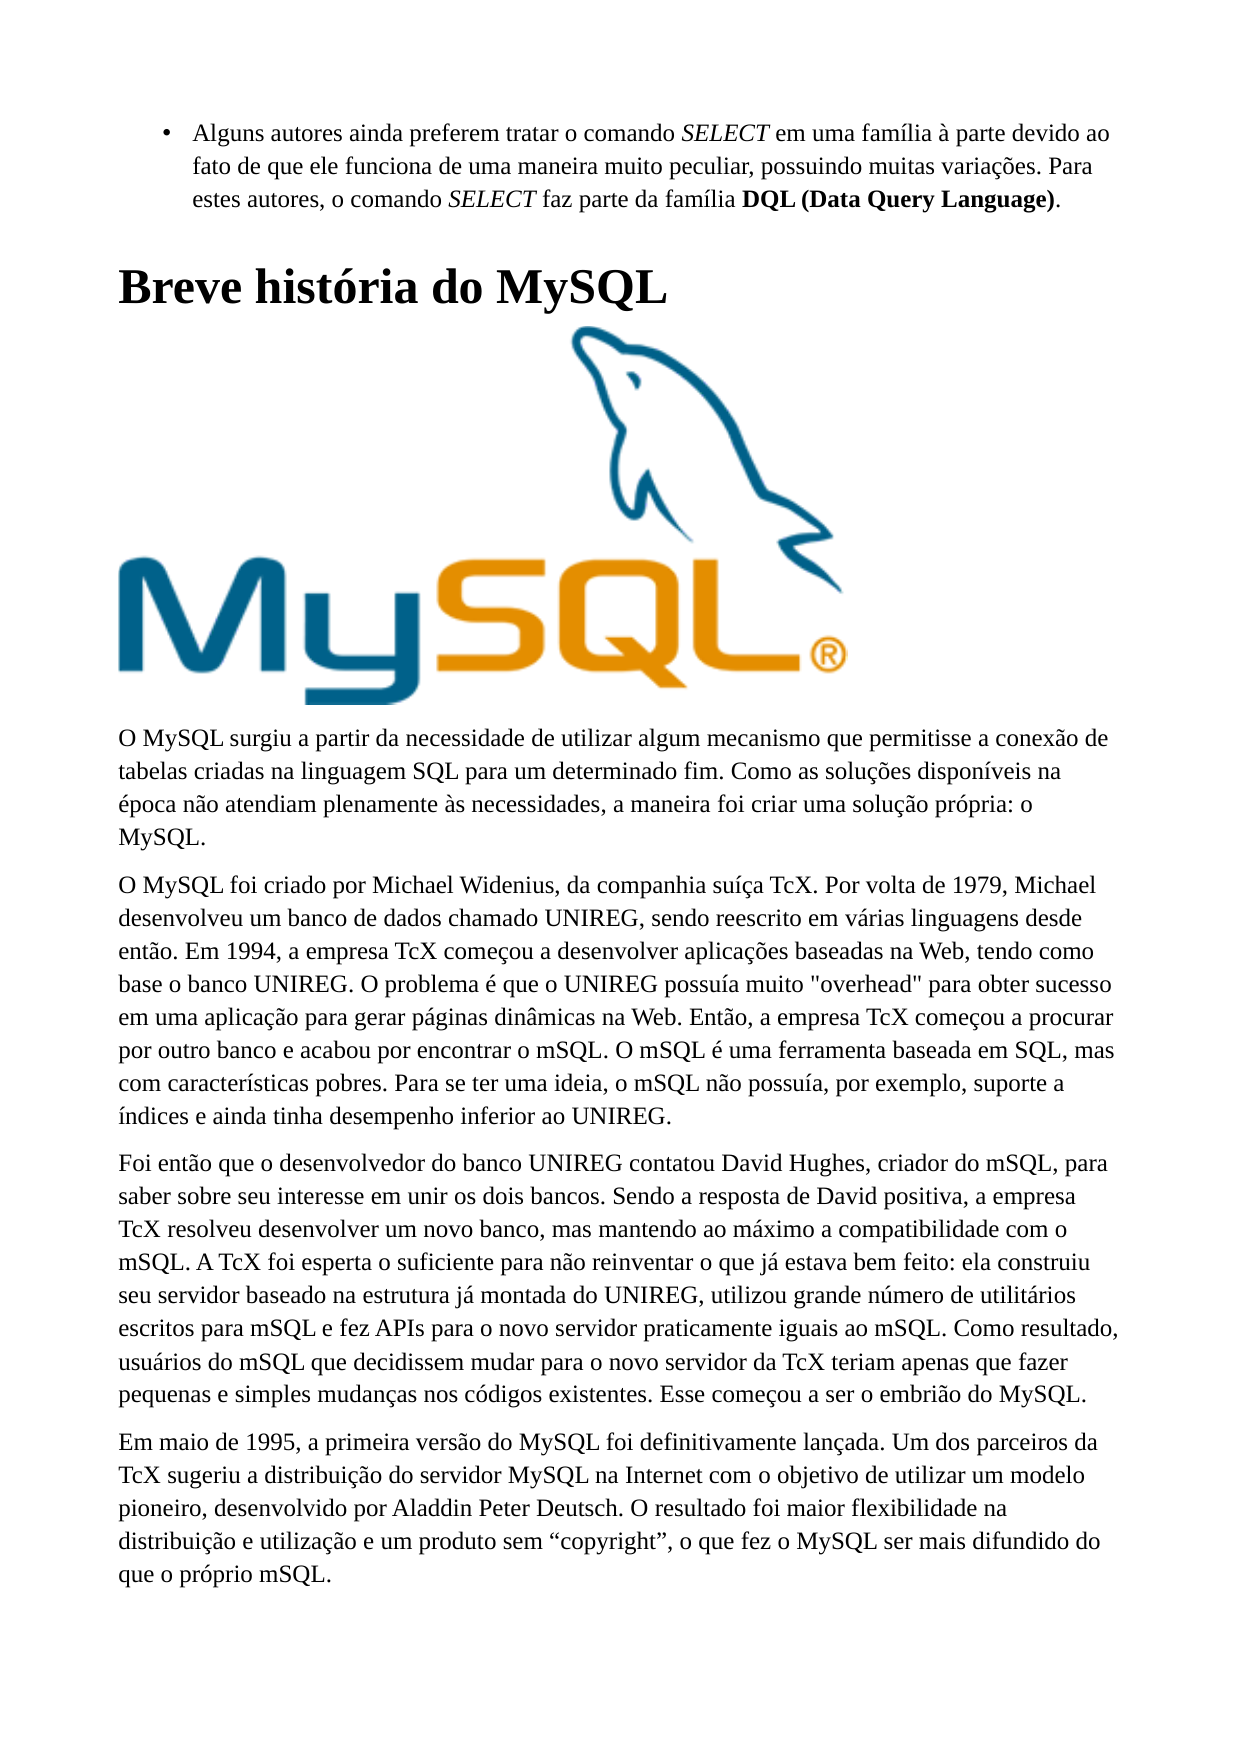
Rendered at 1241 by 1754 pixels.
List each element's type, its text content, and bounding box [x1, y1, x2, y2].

text Foi então que o desenvolvedor do banco UNIREG contatou David Hughes, criador do mSQL, para saber sobre seu interesse em unir os dois bancos. Sendo a resposta de David positiva, a empresa TcX resolveu desenvolver um novo banco, mas mantendo ao máximo a compatibilidade com o mSQL. A TcX foi esperta o suficiente para não reinventar o que já estava bem feito: ela construiu seu servidor baseado na estrutura já montada do UNIREG, utilizou grande número de utilitários escritos para mSQL e fez APIs para o novo servidor praticamente iguais ao mSQL. Como resultado, usuários do mSQL que decidissem mudar para o novo servidor da TcX teriam apenas que fazer pequenas e simples mudanças nos códigos existentes. Esse começou a ser o embrião do MySQL. [118, 1148, 1122, 1408]
text O MySQL surgiu a partir da necessidade de utilizar algum mecanismo que permitisse a conexão de tabelas criadas na linguagem SQL para um determinado fim. Como as soluções disponíveis na época não atendiam plenamente às necessidades, a maneira foi criar uma solução própria: o MySQL. [118, 723, 1122, 851]
text O MySQL foi criado por Michael Widenius, da companhia suíça TcX. Por volta de 1979, Michael desenvolveu um banco de dados chamado UNIREG, sendo reescrito em várias linguagens desde então. Em 1994, a empresa TcX começou a desenvolver aplicações baseadas na Web, tendo como base o banco UNIREG. O problema é que o UNIREG possuía muito "overhead" para obter sucesso em uma aplicação para gerar páginas dinâmicas na Web. Então, a empresa TcX começou a procurar por outro banco e acabou por encontrar o mSQL. O mSQL é uma ferramenta baseada em SQL, mas com características pobres. Para se ter uma ideia, o mSQL não possuía, por exemplo, suporte a índices e ainda tinha desempenho inferior ao UNIREG. [118, 870, 1122, 1129]
list Alguns autores ainda preferem tratar o comando SELECT em uma família à parte devido ao fato de que ele funciona de uma maneira muito peculiar, possuindo muitas variações. Para estes autores, o comando SELECT faz parte da família DQL (Data Query Language). [162, 118, 1122, 213]
picture [118, 326, 848, 705]
text Em maio de 1995, a primeira versão do MySQL foi definitivamente lançada. Um dos parceiros da TcX sugeriu a distribuição do servidor MySQL na Internet com o objetivo de utilizar um modelo pioneiro, desenvolvido por Aladdin Peter Deutsch. O resultado foi maior flexibilidade na distribuição e utilização e um produto sem “copyright”, o que fez o MySQL ser mais difundido do que o próprio mSQL. [118, 1427, 1122, 1588]
subtitle Breve história do MySQL [118, 257, 1122, 314]
